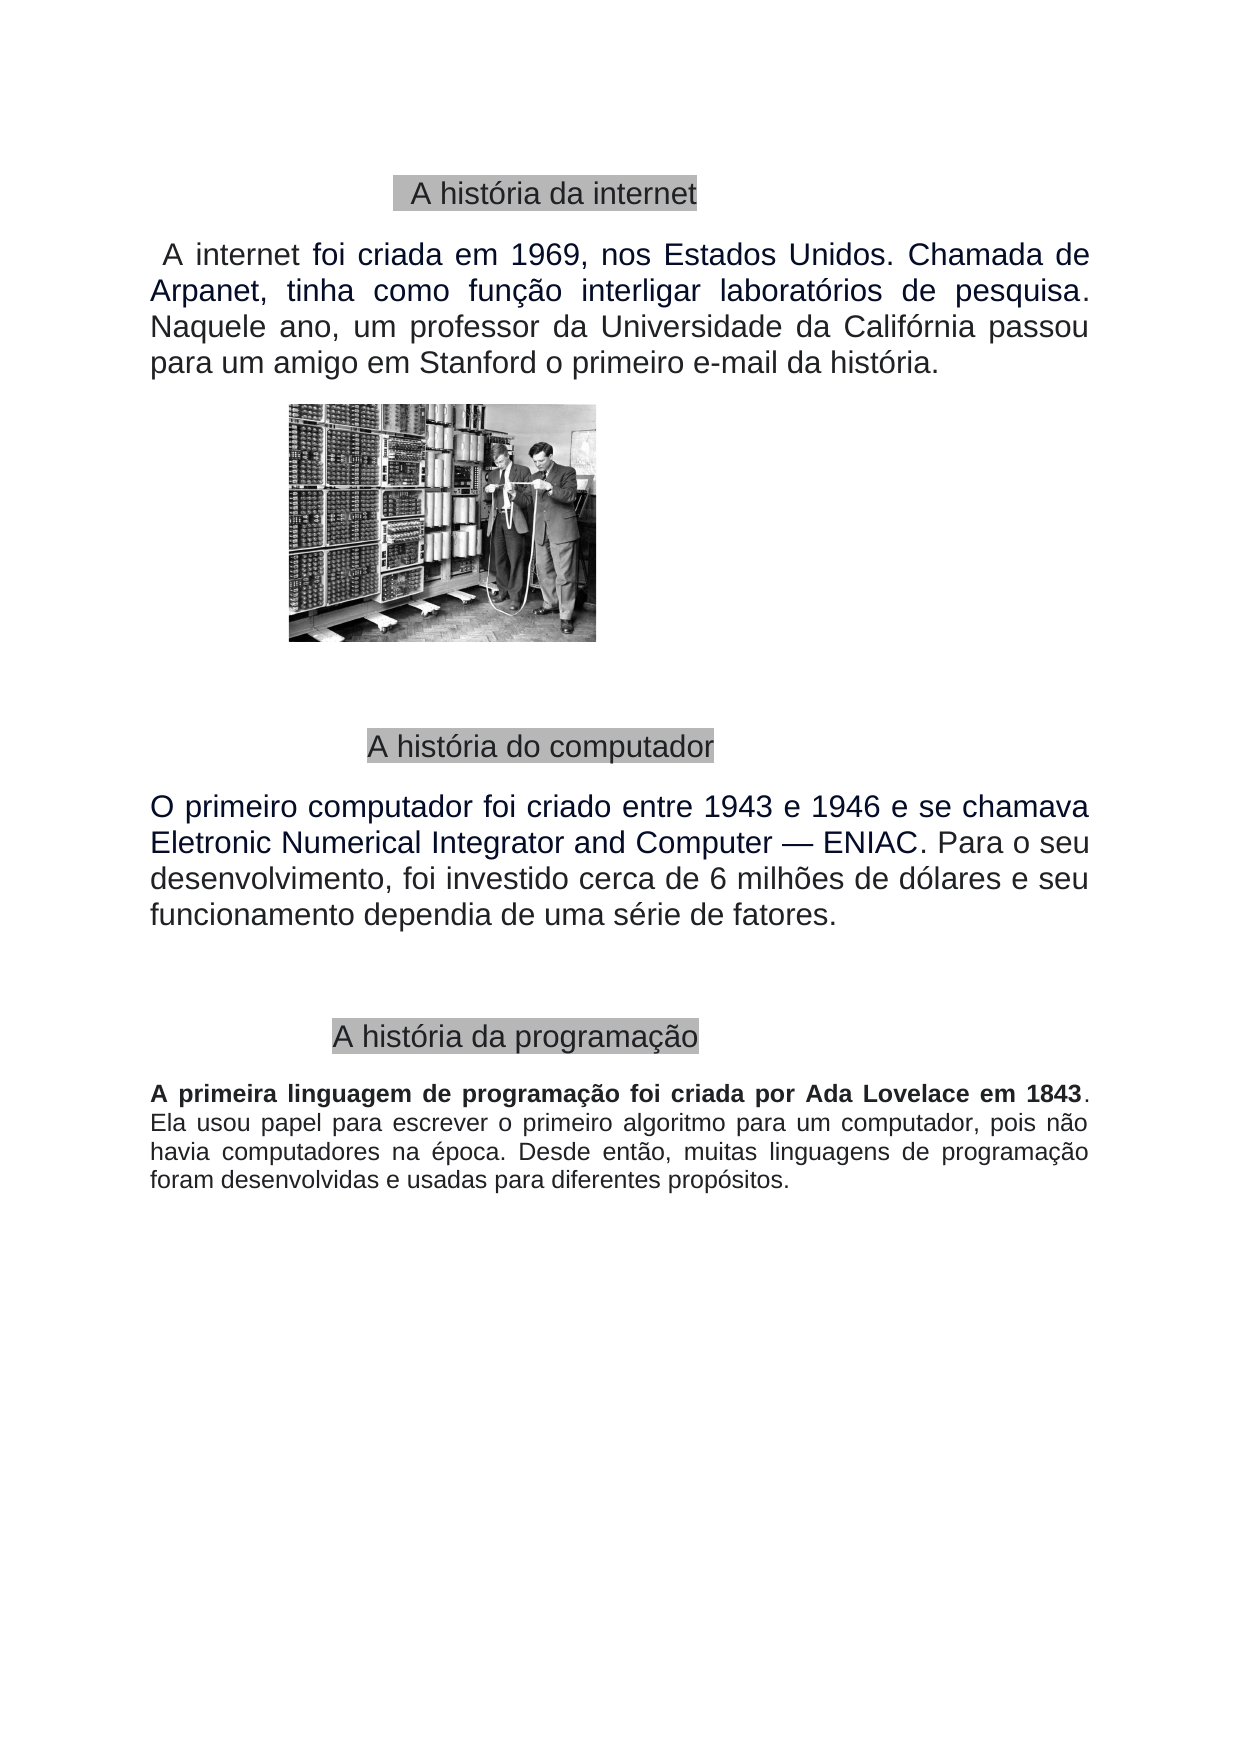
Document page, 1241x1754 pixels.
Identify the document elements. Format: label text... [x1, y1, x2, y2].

text A história da internet [150, 175, 1090, 211]
picture [288, 404, 597, 642]
text A primeira linguagem de programação foi criada por Ada Lovelace em 1843. Ela usou papel para escrever o primeiro algoritmo para um computador, pois não havia computadores na época. Desde então, muitas linguagens de programação foram desenvolvidas e usadas para diferentes propósitos. [150, 1079, 1090, 1194]
text A história do computador [150, 728, 1090, 763]
text A internet foi criada em 1969, nos Estados Unidos. Chamada de Arpanet, tinha como função interligar laboratórios de pesquisa. Naquele ano, um professor da Universidade da Califórnia passou para um amigo em Stanford o primeiro e-mail da história. [150, 236, 1090, 380]
text A história da programação [150, 1018, 1090, 1054]
text O primeiro computador foi criado entre 1943 e 1946 e se chamava Eletronic Numerical Integrator and Computer — ENIAC. Para o seu desenvolvimento, foi investido cerca de 6 milhões de dólares e seu funcionamento dependia de uma série de fatores. [150, 788, 1090, 932]
